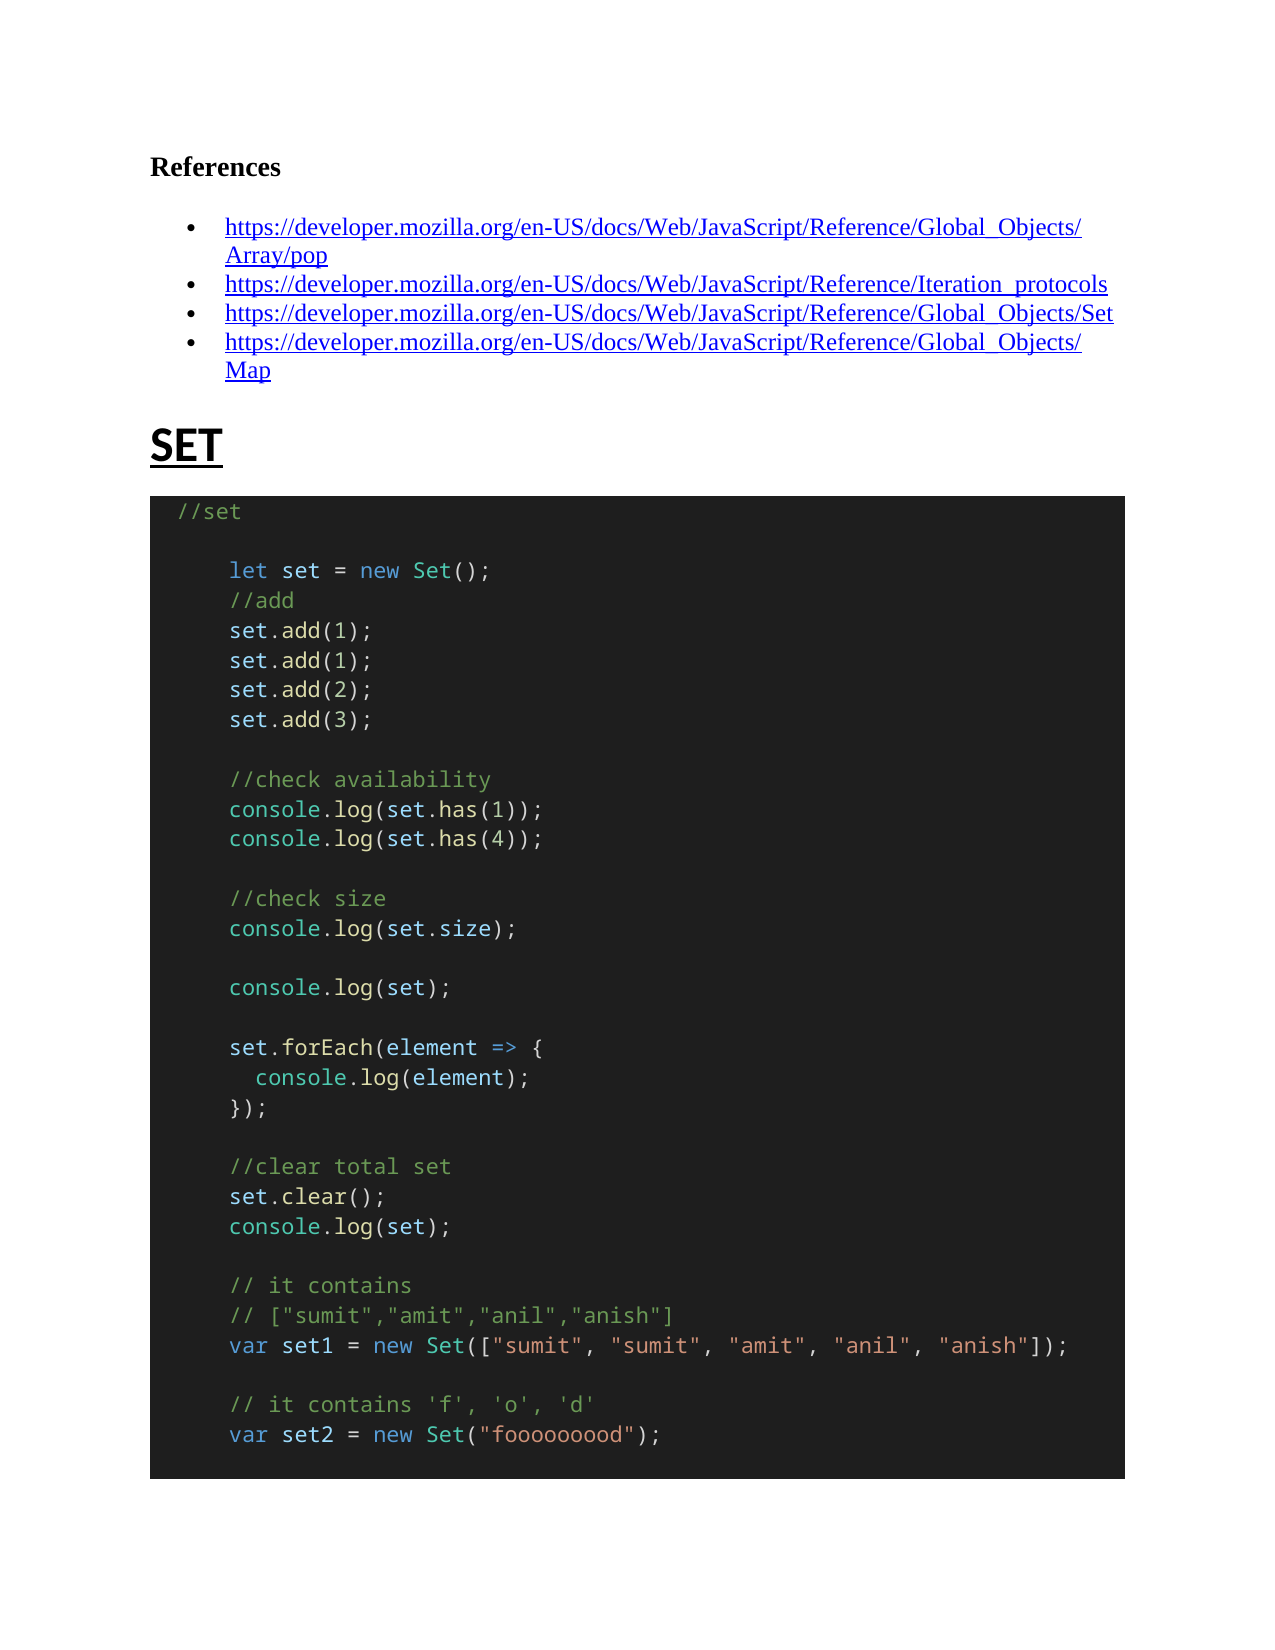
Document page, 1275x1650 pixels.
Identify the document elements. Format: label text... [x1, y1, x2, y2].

list https://developer.mozilla.org/en-US/docs/Web/JavaScript/Reference/Global_Objects/Set [187, 298, 1125, 327]
text console.log(set.size); [150, 913, 1125, 943]
text }); [150, 1092, 1125, 1121]
text //clear total set [150, 1151, 1125, 1181]
list https://developer.mozilla.org/en-US/docs/Web/JavaScript/Reference/Global_Objects/Array/pop [187, 212, 1125, 269]
subtitle References [150, 150, 1125, 182]
text // it contains 'f', 'o', 'd' [150, 1389, 1125, 1419]
text set.add(1); [150, 615, 1125, 645]
text console.log(set.has(4)); [150, 823, 1125, 853]
text set.clear(); [150, 1181, 1125, 1211]
text //check size [150, 883, 1125, 913]
text set.add(1); [150, 645, 1125, 674]
text let set = new Set(); [150, 555, 1125, 585]
list https://developer.mozilla.org/en-US/docs/Web/JavaScript/Reference/Iteration_protocols [187, 269, 1125, 298]
text //add [150, 585, 1125, 615]
text // it contains [150, 1270, 1125, 1300]
text console.log(set); [150, 1211, 1125, 1241]
text var set2 = new Set("fooooooood"); [150, 1419, 1125, 1449]
text //set [150, 496, 1125, 526]
list https://developer.mozilla.org/en-US/docs/Web/JavaScript/Reference/Global_Objects/Map [187, 327, 1125, 384]
text set.add(3); [150, 704, 1125, 734]
text set.add(2); [150, 674, 1125, 704]
text set.forEach(element => { [150, 1032, 1125, 1062]
text console.log(element); [150, 1062, 1125, 1092]
text //check availability [150, 764, 1125, 794]
text console.log(set.has(1)); [150, 794, 1125, 823]
text var set1 = new Set(["sumit", "sumit", "amit", "anil", "anish"]); [150, 1330, 1125, 1360]
text SET [150, 413, 1125, 474]
text // ["sumit","amit","anil","anish"] [150, 1300, 1125, 1330]
text console.log(set); [150, 972, 1125, 1002]
